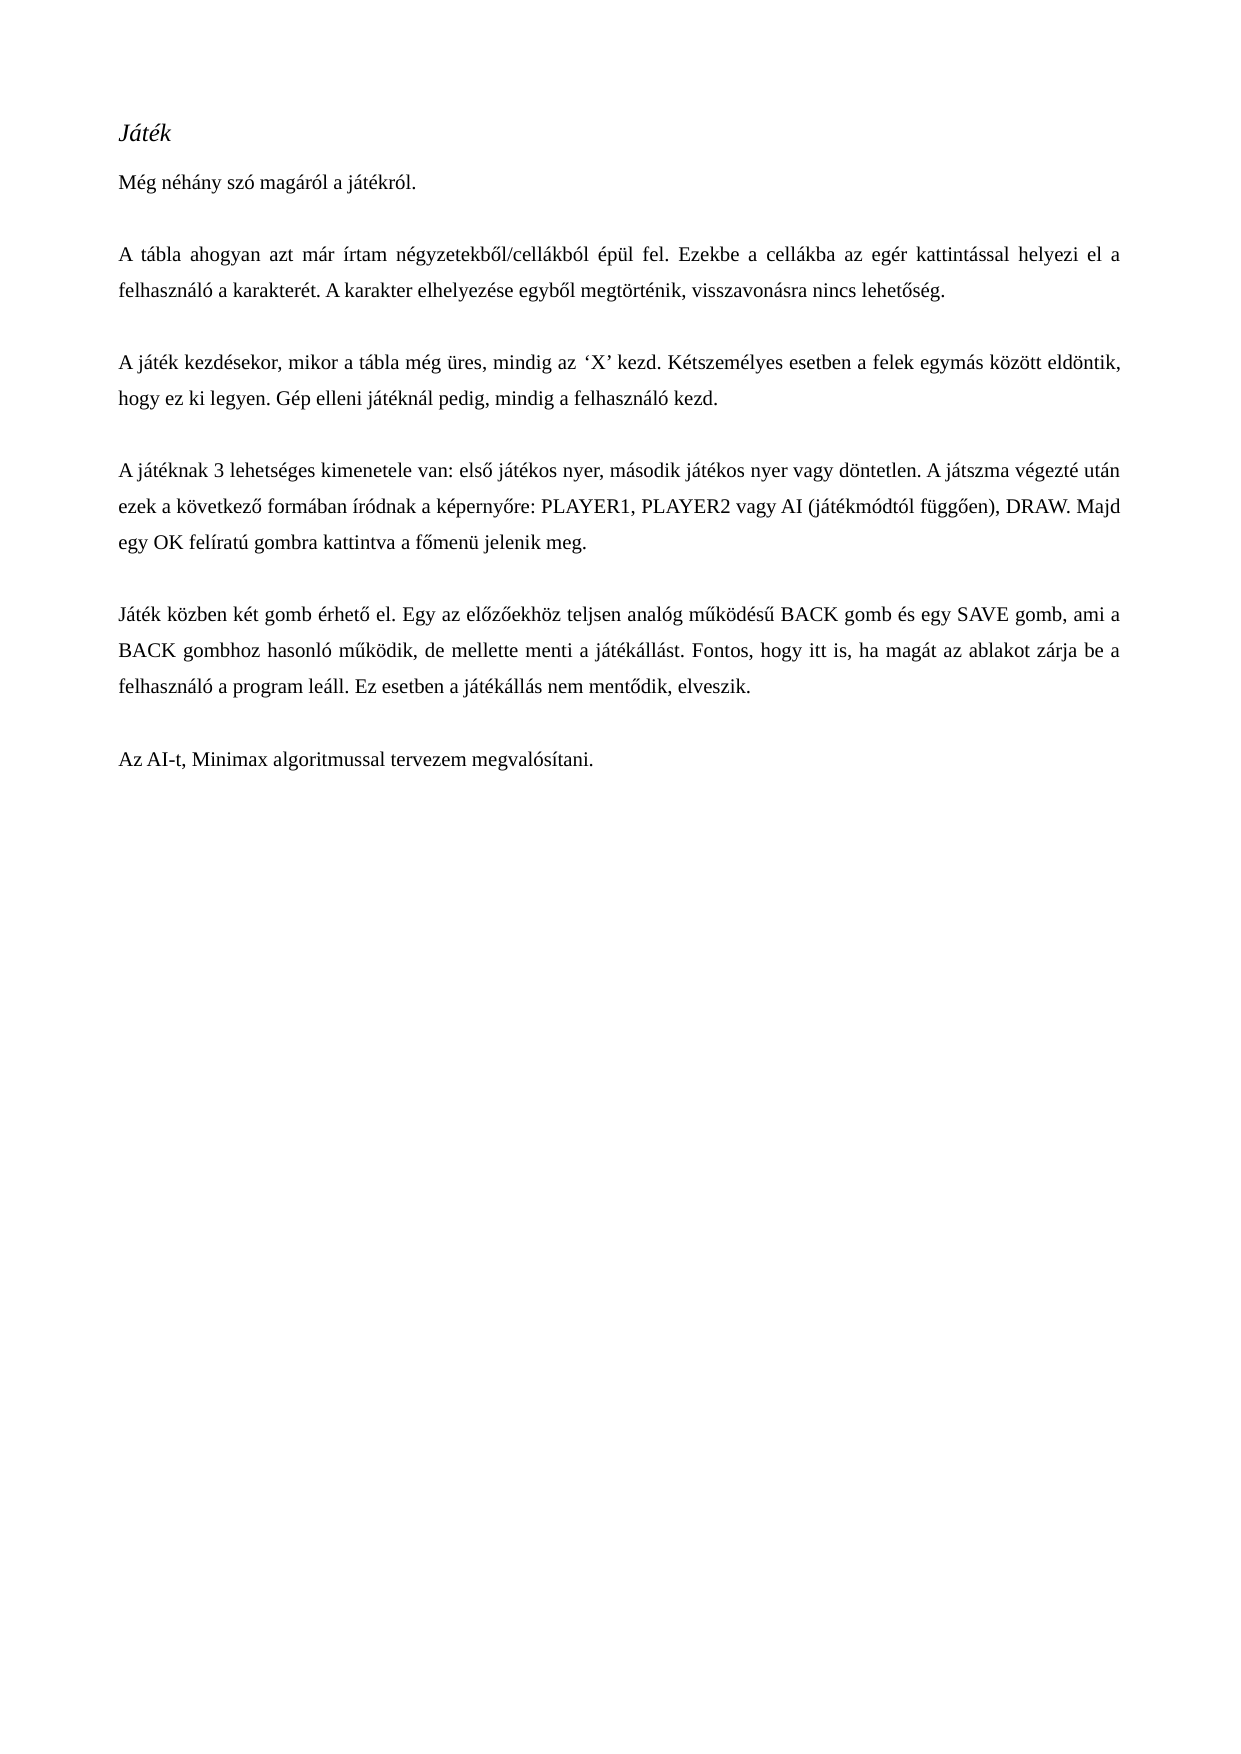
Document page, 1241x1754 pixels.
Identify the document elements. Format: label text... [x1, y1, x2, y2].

text Az AI-t, Minimax algoritmussal tervezem megvalósítani. [118, 747, 1122, 771]
text Játék [118, 118, 1122, 147]
text A tábla ahogyan azt már írtam négyzetekből/cellákból épül fel. Ezekbe a cellákba az egér kattintással helyezi el a felhasználó a karakterét. A karakter elhelyezése egyből megtörténik, visszavonásra nincs lehetőség. [118, 242, 1122, 302]
text Játék közben két gomb érhető el. Egy az előzőekhöz teljsen analóg működésű BACK gomb és egy SAVE gomb, ami a BACK gombhoz hasonló működik, de mellette menti a játékállást. Fontos, hogy itt is, ha magát az ablakot zárja be a felhasználó a program leáll. Ez esetben a játékállás nem mentődik, elveszik. [118, 602, 1122, 698]
text A játéknak 3 lehetséges kimenetele van: első játékos nyer, második játékos nyer vagy döntetlen. A játszma végezté után ezek a következő formában íródnak a képernyőre: PLAYER1, PLAYER2 vagy AI (játékmódtól függően), DRAW. Majd egy OK felíratú gombra kattintva a főmenü jelenik meg. [118, 458, 1122, 554]
text A játék kezdésekor, mikor a tábla még üres, mindig az ‘X’ kezd. Kétszemélyes esetben a felek egymás között eldöntik, hogy ez ki legyen. Gép elleni játéknál pedig, mindig a felhasználó kezd. [118, 350, 1122, 410]
text Még néhány szó magáról a játékról. [118, 170, 1122, 194]
